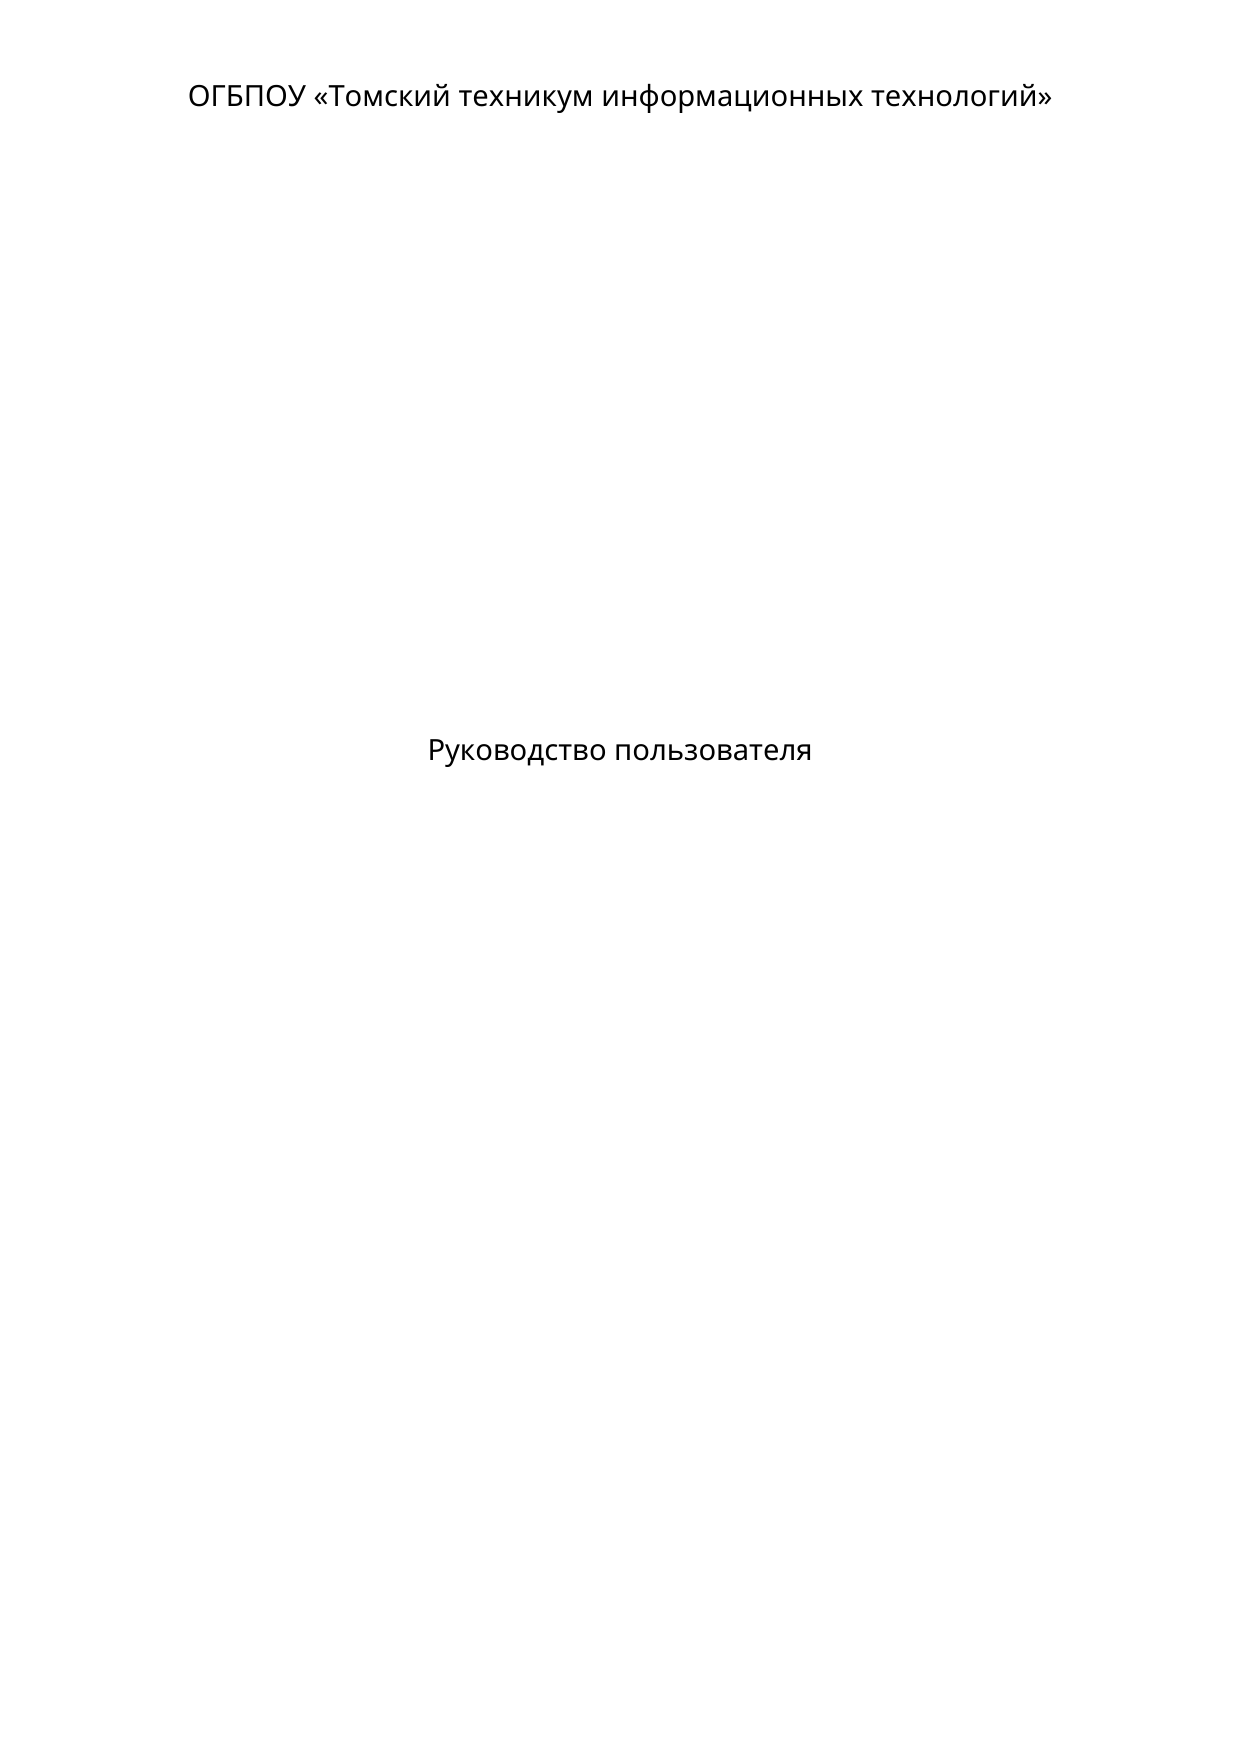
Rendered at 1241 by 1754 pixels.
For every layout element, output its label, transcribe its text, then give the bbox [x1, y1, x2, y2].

text Руководство пользователя [88, 729, 1152, 769]
text ОГБПОУ «Томский техникум информационных технологий» [88, 75, 1152, 115]
